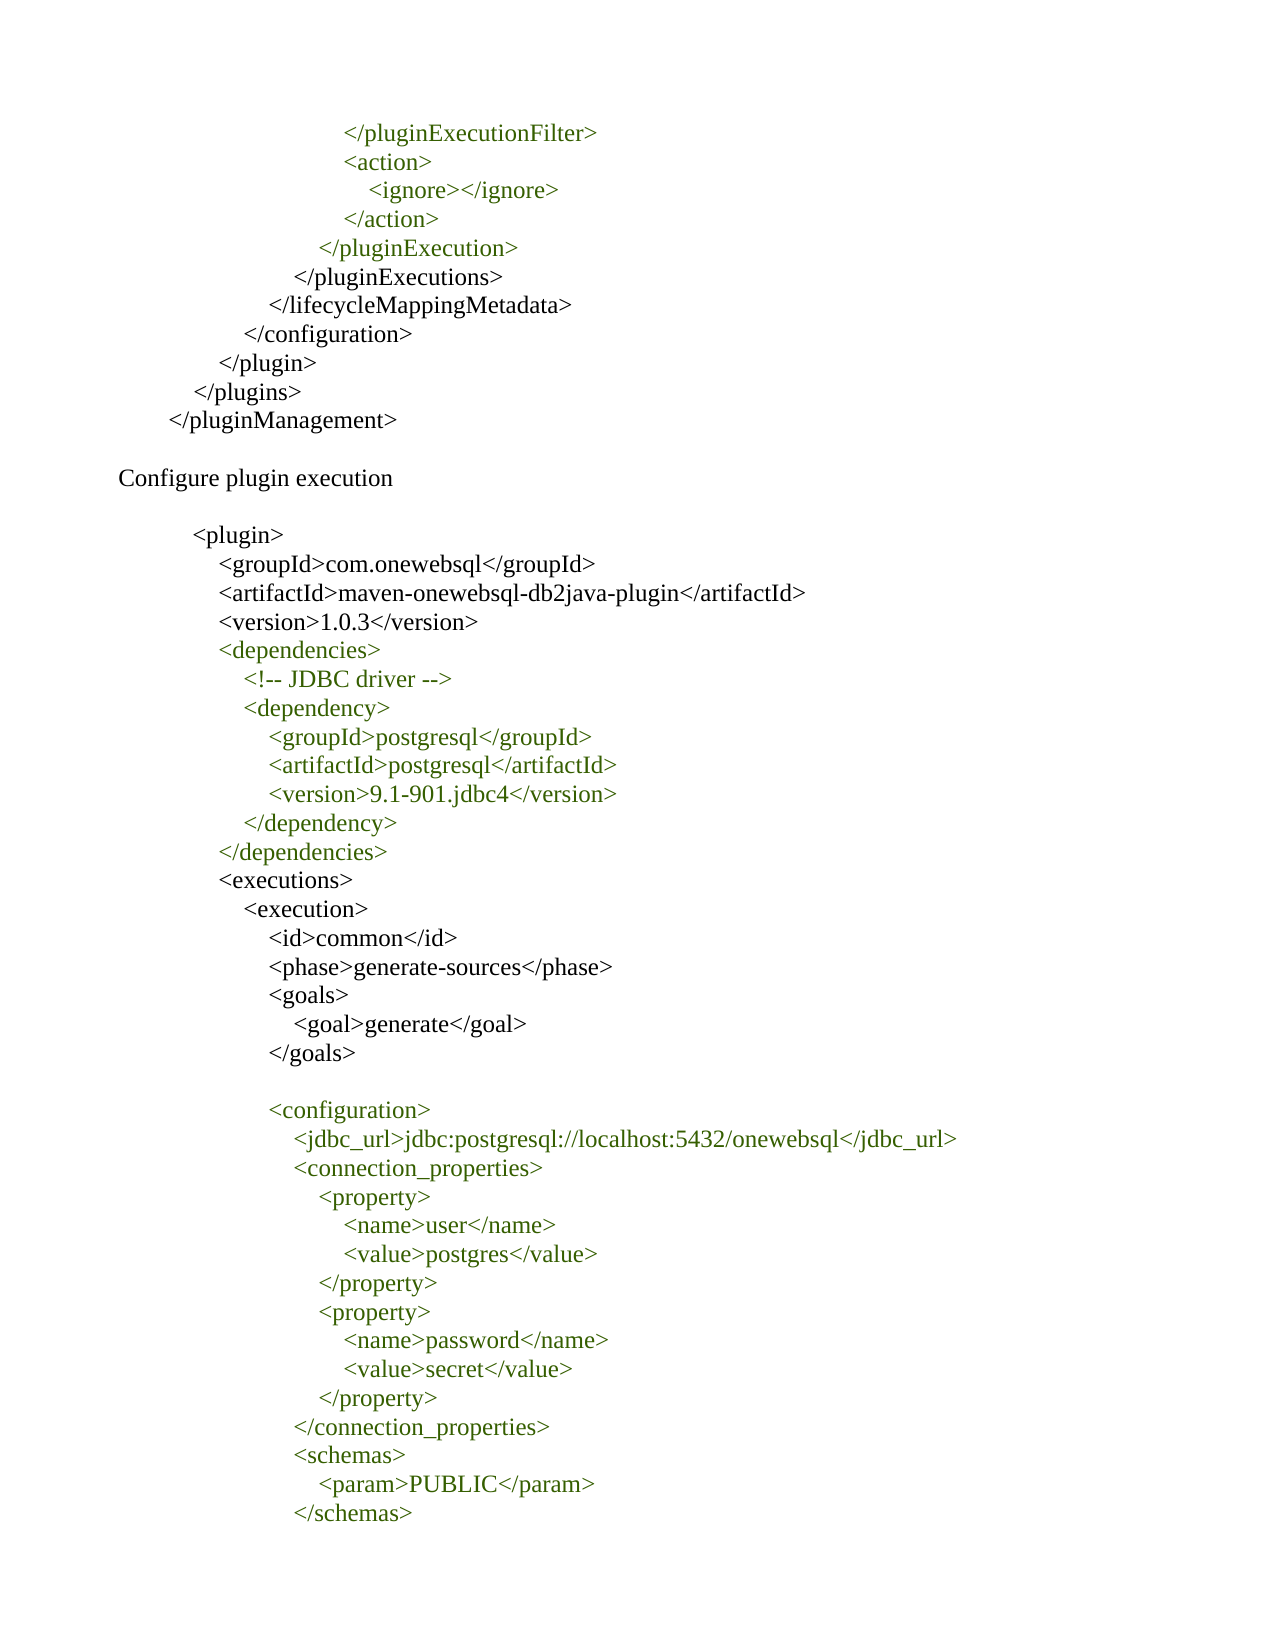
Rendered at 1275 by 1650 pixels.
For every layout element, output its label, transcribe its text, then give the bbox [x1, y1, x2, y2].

text </dependency> [118, 808, 1157, 837]
text <ignore></ignore> [118, 176, 1157, 204]
text <version>9.1-901.jdbc4</version> [118, 779, 1157, 808]
text <property> [118, 1182, 1157, 1211]
text </connection_properties> [118, 1412, 1157, 1441]
text <execution> [118, 894, 1157, 923]
text <!-- JDBC driver --> [118, 664, 1157, 693]
text </pluginExecutions> [118, 262, 1157, 291]
text <connection_properties> [118, 1153, 1157, 1182]
text </dependencies> [118, 837, 1157, 866]
text <name>user</name> [118, 1211, 1157, 1239]
text <groupId>com.onewebsql</groupId> [118, 549, 1157, 578]
text <phase>generate-sources</phase> [118, 952, 1157, 981]
text </property> [118, 1383, 1157, 1412]
text <goals> [118, 981, 1157, 1009]
text <schemas> [118, 1441, 1157, 1469]
text <version>1.0.3</version> [118, 607, 1157, 636]
text <executions> [118, 866, 1157, 894]
text <plugin> [118, 521, 1157, 549]
text </property> [118, 1268, 1157, 1297]
text </configuration> [118, 319, 1157, 348]
text <id>common</id> [118, 923, 1157, 952]
text </goals> [118, 1038, 1157, 1067]
text </pluginExecutionFilter> [118, 118, 1157, 147]
text <goal>generate</goal> [118, 1009, 1157, 1038]
text Configure plugin execution [118, 463, 1157, 492]
text <name>password</name> [118, 1326, 1157, 1354]
text </pluginExecution> [118, 233, 1157, 262]
text <groupId>postgresql</groupId> [118, 722, 1157, 751]
text <dependencies> [118, 636, 1157, 664]
text </schemas> [118, 1498, 1157, 1527]
text </plugin> [118, 348, 1157, 377]
text <param>PUBLIC</param> [118, 1469, 1157, 1498]
text <jdbc_url>jdbc:postgresql://localhost:5432/onewebsql</jdbc_url> [118, 1124, 1157, 1153]
text </action> [118, 204, 1157, 233]
text </lifecycleMappingMetadata> [118, 291, 1157, 319]
text </plugins> [118, 377, 1157, 406]
text </pluginManagement> [118, 406, 1157, 434]
text <value>secret</value> [118, 1354, 1157, 1383]
text <action> [118, 147, 1157, 176]
text <dependency> [118, 693, 1157, 722]
text <value>postgres</value> [118, 1239, 1157, 1268]
text <artifactId>maven-onewebsql-db2java-plugin</artifactId> [118, 578, 1157, 607]
text <artifactId>postgresql</artifactId> [118, 751, 1157, 779]
text <property> [118, 1297, 1157, 1326]
text <configuration> [118, 1096, 1157, 1124]
